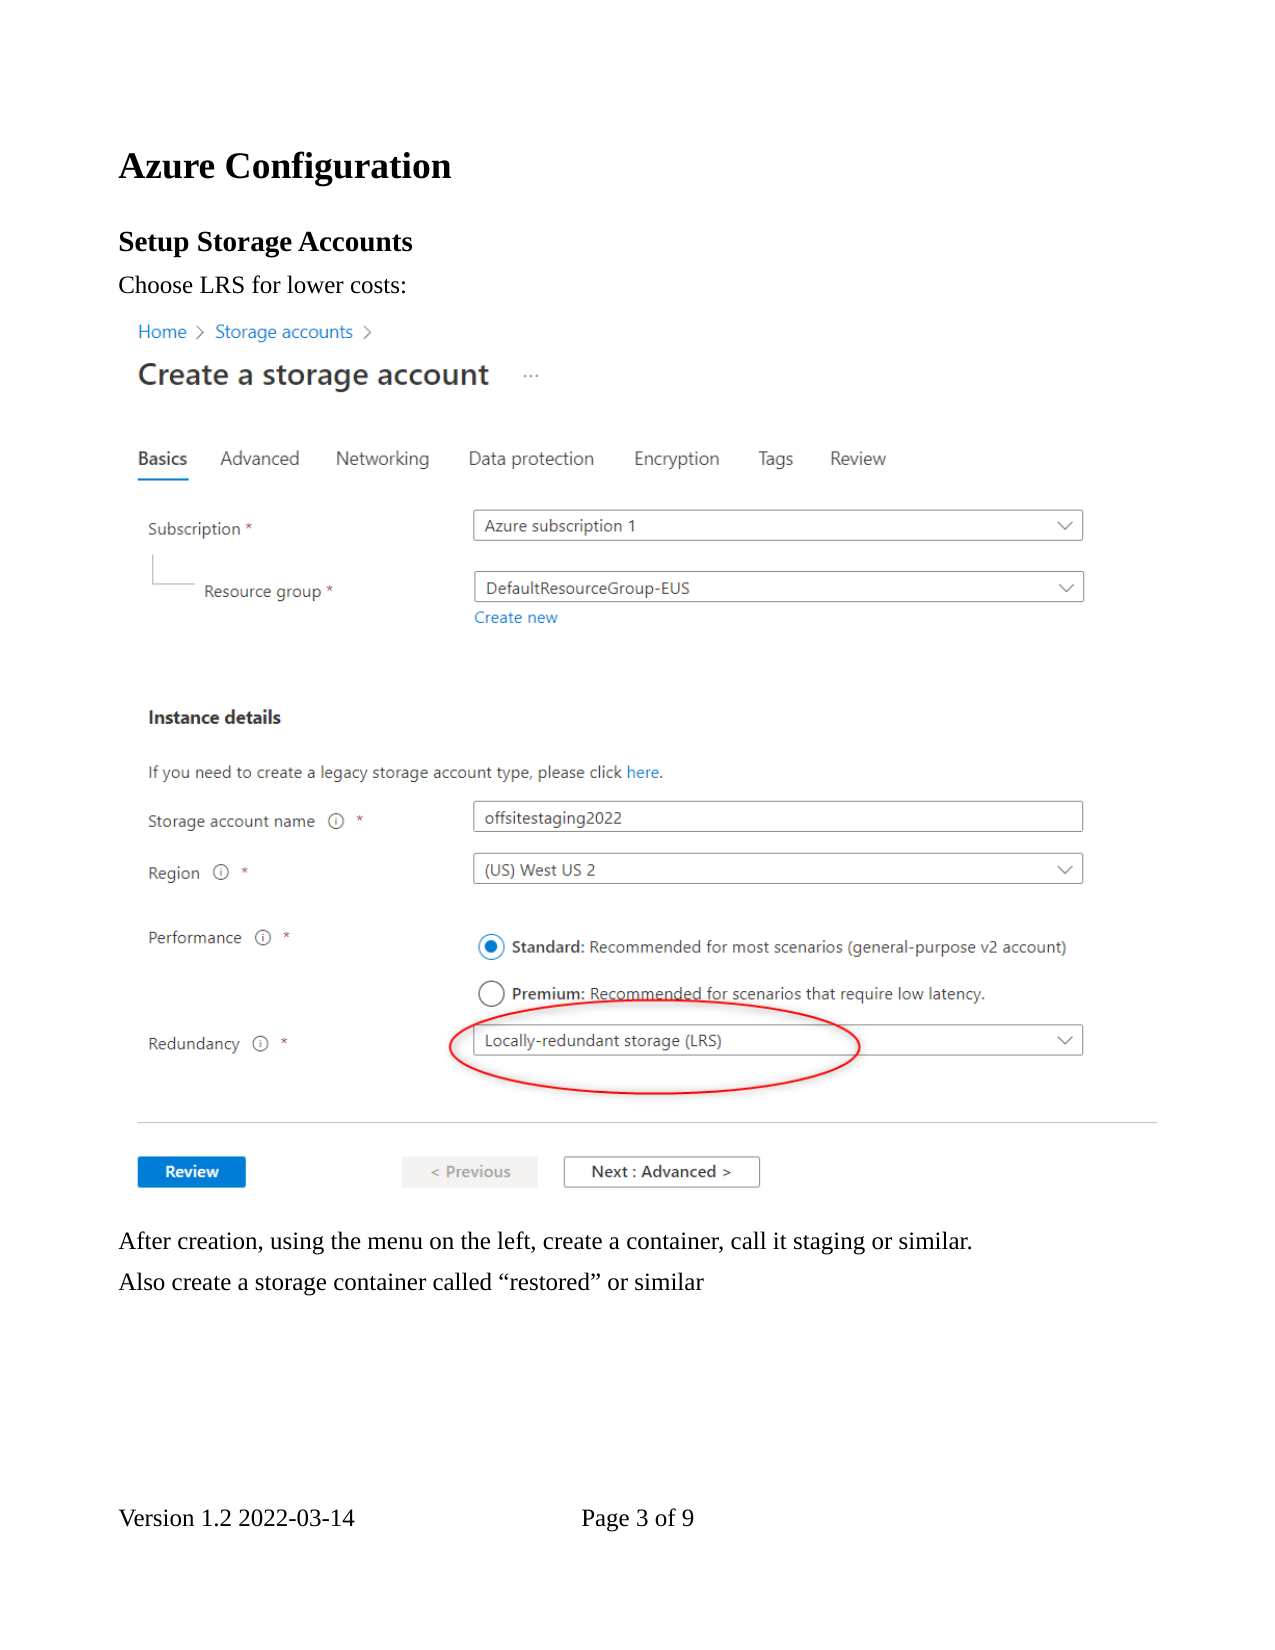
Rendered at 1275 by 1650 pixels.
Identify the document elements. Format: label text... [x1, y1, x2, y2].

picture [118, 311, 1157, 1197]
text Choose LRS for lower costs: [118, 270, 1157, 298]
text Also create a storage container called “restored” or similar [118, 1267, 1157, 1296]
subtitle Azure Configuration [118, 143, 1157, 186]
text After creation, using the menu on the left, create a container, call it staging or similar. [118, 1197, 1157, 1254]
subtitle Setup Storage Accounts [118, 224, 1157, 257]
